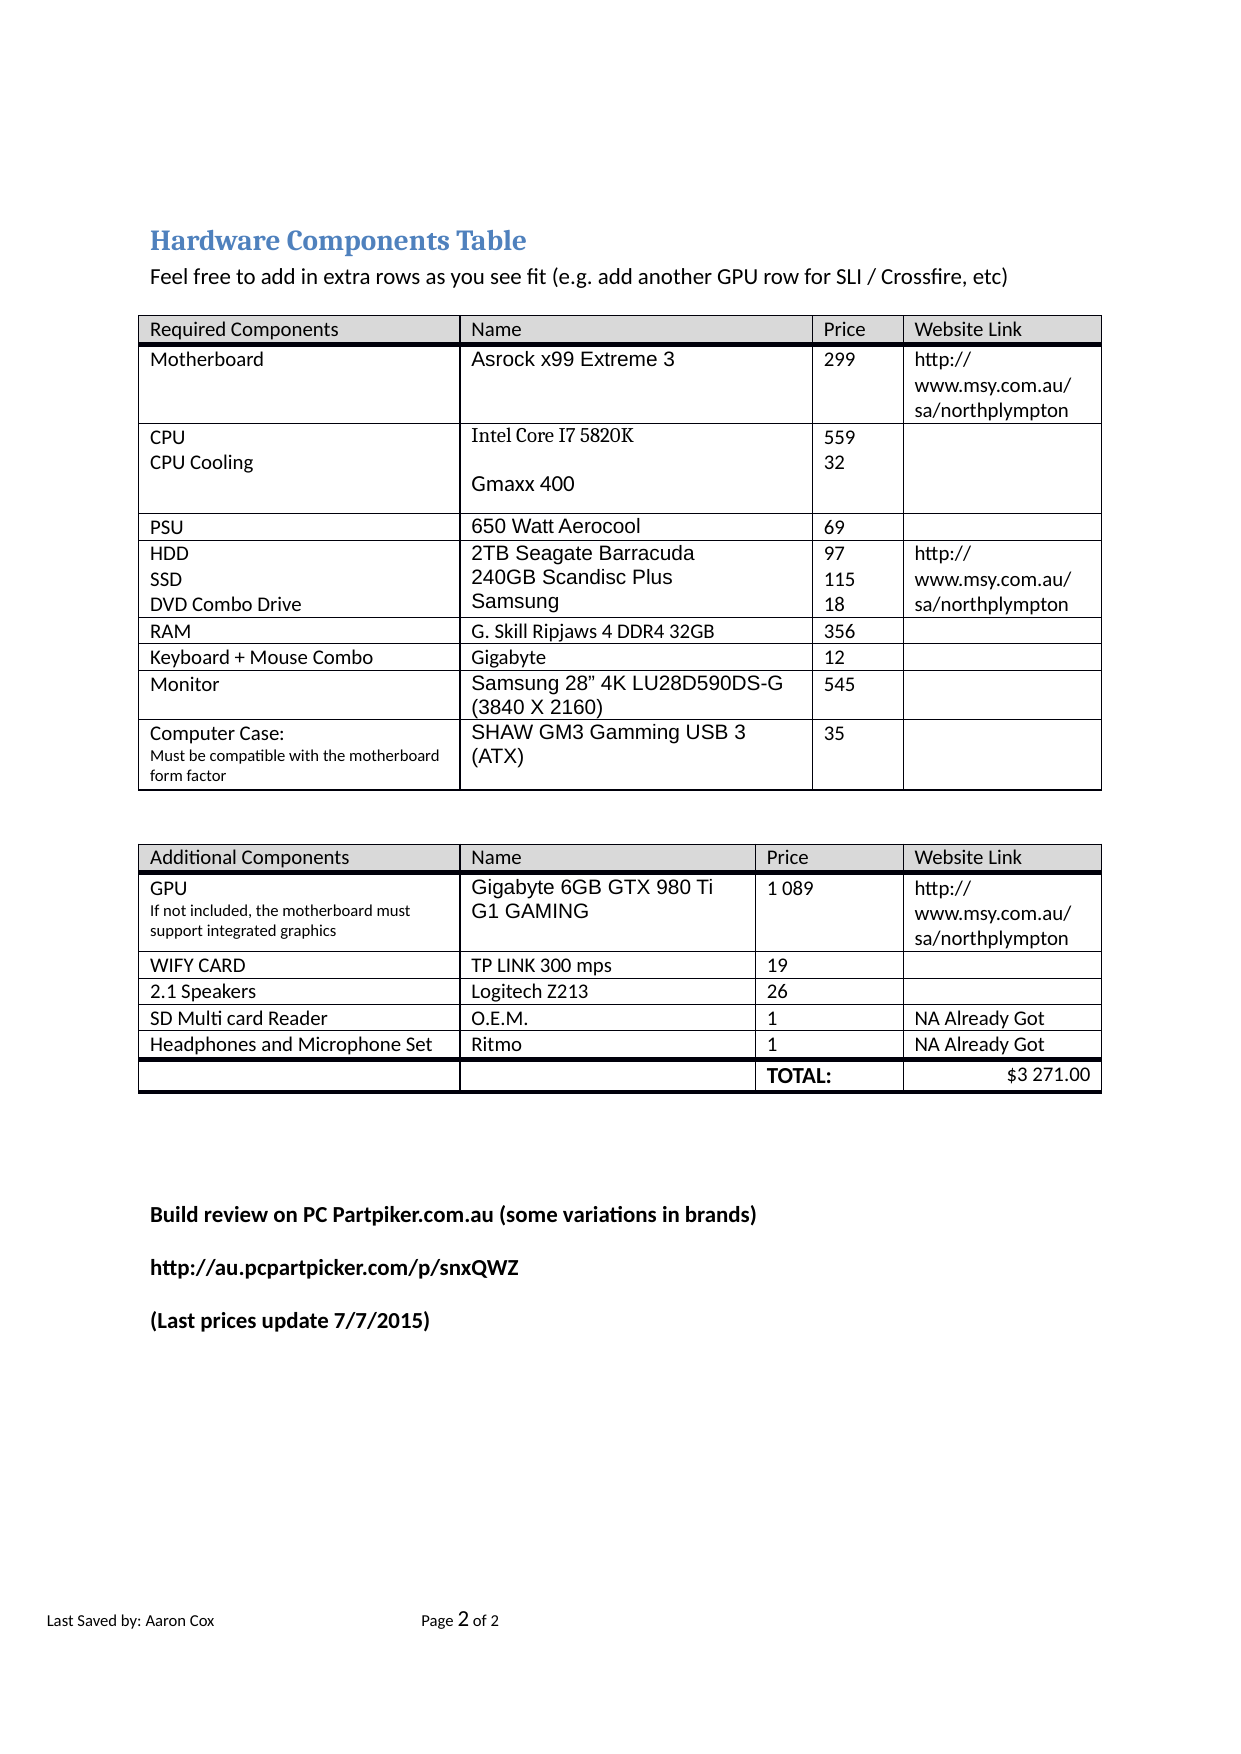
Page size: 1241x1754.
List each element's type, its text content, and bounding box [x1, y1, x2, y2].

table_cell $3 271.00 [904, 1062, 1101, 1089]
table_cell O.E.M. [461, 1005, 755, 1030]
table_cell 545 [813, 671, 903, 719]
table_cell NA Already Got [904, 1005, 1101, 1030]
table_cell Motherboard [139, 347, 459, 423]
text http://au.pcpartpicker.com/p/snxQWZ [150, 1253, 1090, 1281]
table_cell HDD SSD DVD Combo Drive [139, 541, 459, 617]
table_cell [904, 720, 1101, 788]
table_cell [904, 618, 1101, 643]
table_cell Intel Core I7 5820K Gmaxx 400 [461, 424, 812, 513]
text Build review on PC Partpiker.com.au (some variations in brands) [150, 1200, 1090, 1228]
table_header Price [813, 316, 903, 342]
table_cell 35 [813, 720, 903, 788]
table_cell 1 089 [756, 875, 903, 951]
table_cell Gigabyte [461, 644, 812, 670]
table_cell 1 [756, 1005, 903, 1030]
table_header Additional Components [139, 845, 459, 870]
table_header Name [461, 316, 812, 342]
table_cell [904, 952, 1101, 977]
table_cell Keyboard + Mouse Combo [139, 644, 459, 670]
table_cell 1 [756, 1031, 903, 1057]
table_cell NA Already Got [904, 1031, 1101, 1057]
table_header Website Link [904, 845, 1101, 870]
table_cell [904, 424, 1101, 513]
table_cell RAM [139, 618, 459, 643]
table_cell [461, 1062, 755, 1089]
table_cell 2.1 Speakers [139, 979, 459, 1004]
table_cell Samsung 28” 4K LU28D590DS-G (3840 X 2160) [461, 671, 812, 719]
table_cell [904, 671, 1101, 719]
table_cell WIFY CARD [139, 952, 459, 977]
text Feel free to add in extra rows as you see fit (e.g. add another GPU row for SLI / Crossfire, etc) [150, 262, 1090, 290]
table_cell Computer Case: Must be compatible with the motherboard form factor [139, 720, 459, 788]
table_cell 559 32 [813, 424, 903, 513]
table_cell 356 [813, 618, 903, 643]
table_cell SHAW GM3 Gamming USB 3 (ATX) [461, 720, 812, 788]
table_cell 650 Watt Aerocool [461, 514, 812, 539]
table_cell GPU If not included, the motherboard must support integrated graphics [139, 875, 459, 951]
table_cell 299 [813, 347, 903, 423]
table_cell PSU [139, 514, 459, 539]
table_cell CPU CPU Cooling [139, 424, 459, 513]
table_header Required Components [139, 316, 459, 342]
table_cell TP LINK 300 mps [461, 952, 755, 977]
table_cell SD Multi card Reader [139, 1005, 459, 1030]
table_cell Logitech Z213 [461, 979, 755, 1004]
table_header Website Link [904, 316, 1101, 342]
table_cell [139, 1062, 459, 1089]
table_header Price [756, 845, 903, 870]
table_cell Headphones and Microphone Set [139, 1031, 459, 1057]
table_header Name [461, 845, 755, 870]
table_cell [904, 514, 1101, 539]
table_cell TOTAL: [756, 1062, 903, 1089]
table_cell http://www.msy.com.au/sa/northplympton [904, 541, 1101, 617]
table_cell http://www.msy.com.au/sa/northplympton [904, 875, 1101, 951]
table_cell 69 [813, 514, 903, 539]
table_cell 97 115 18 [813, 541, 903, 617]
table_cell [904, 979, 1101, 1004]
table_cell Gigabyte 6GB GTX 980 Ti G1 GAMING [461, 875, 755, 951]
table_cell Asrock x99 Extreme 3 [461, 347, 812, 423]
table_cell Monitor [139, 671, 459, 719]
table_cell 26 [756, 979, 903, 1004]
table_cell 2TB Seagate Barracuda 240GB Scandisc Plus Samsung [461, 541, 812, 617]
table_cell 12 [813, 644, 903, 670]
table_cell Ritmo [461, 1031, 755, 1057]
table_cell [904, 644, 1101, 670]
text (Last prices update 7/7/2015) [150, 1306, 1090, 1334]
table_cell http://www.msy.com.au/sa/northplympton [904, 347, 1101, 423]
table_cell 19 [756, 952, 903, 977]
table_cell G. Skill Ripjaws 4 DDR4 32GB [461, 618, 812, 643]
subtitle Hardware Components Table [150, 224, 1090, 257]
